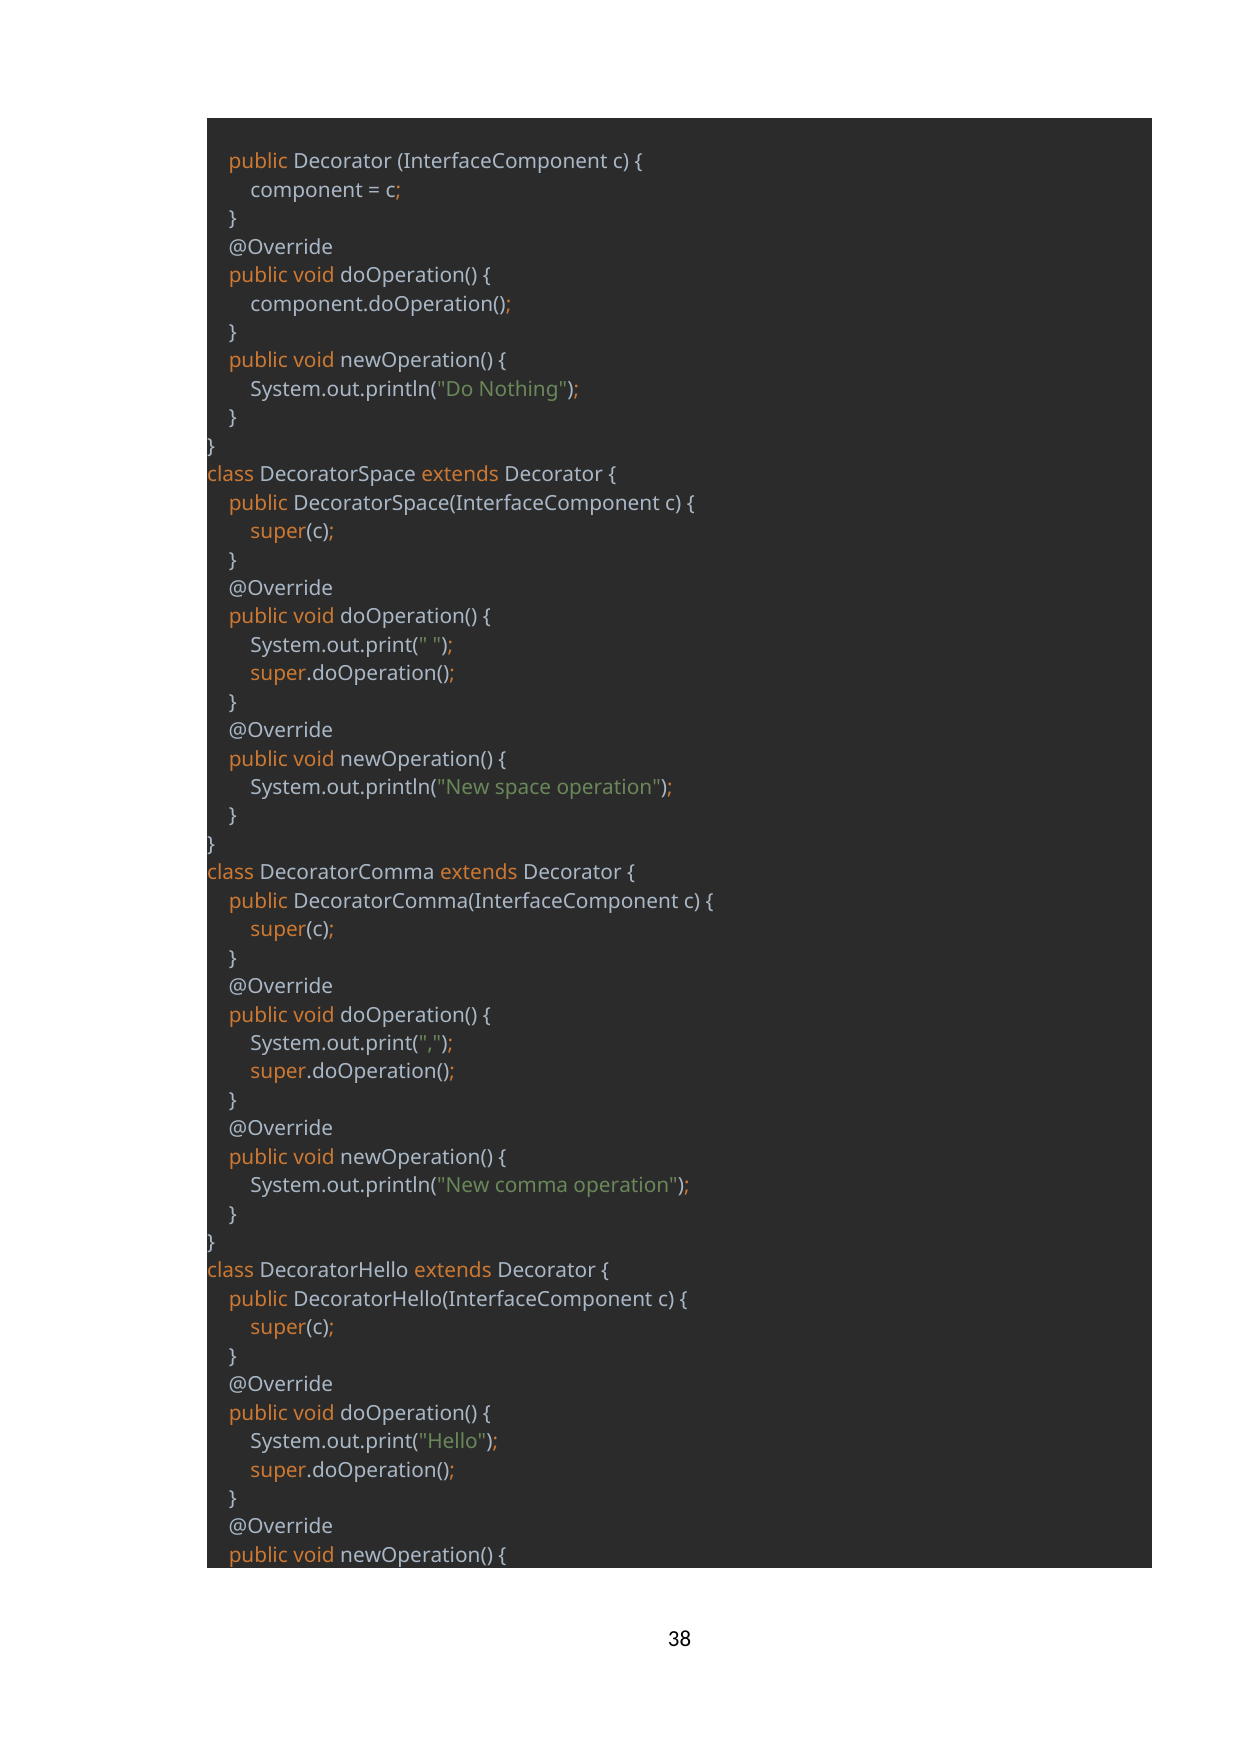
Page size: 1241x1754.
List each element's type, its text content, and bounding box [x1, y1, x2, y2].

text public Decorator (InterfaceComponent c) { component = c; } @Override public void doOperation() { component.doOperation(); } public void newOperation() { System.out.println("Do Nothing"); } } class DecoratorSpace extends Decorator { public DecoratorSpace(InterfaceComponent c) { super(c); } @Override public void doOperation() { System.out.print(" "); super.doOperation(); } @Override public void newOperation() { System.out.println("New space operation"); } } class DecoratorComma extends Decorator { public DecoratorComma(InterfaceComponent c) { super(c); } @Override public void doOperation() { System.out.print(","); super.doOperation(); } @Override public void newOperation() { System.out.println("New comma operation"); } } class DecoratorHello extends Decorator { public DecoratorHello(InterfaceComponent c) { super(c); } @Override public void doOperation() { System.out.print("Hello"); super.doOperation(); } @Override public void newOperation() { [207, 118, 1152, 1568]
